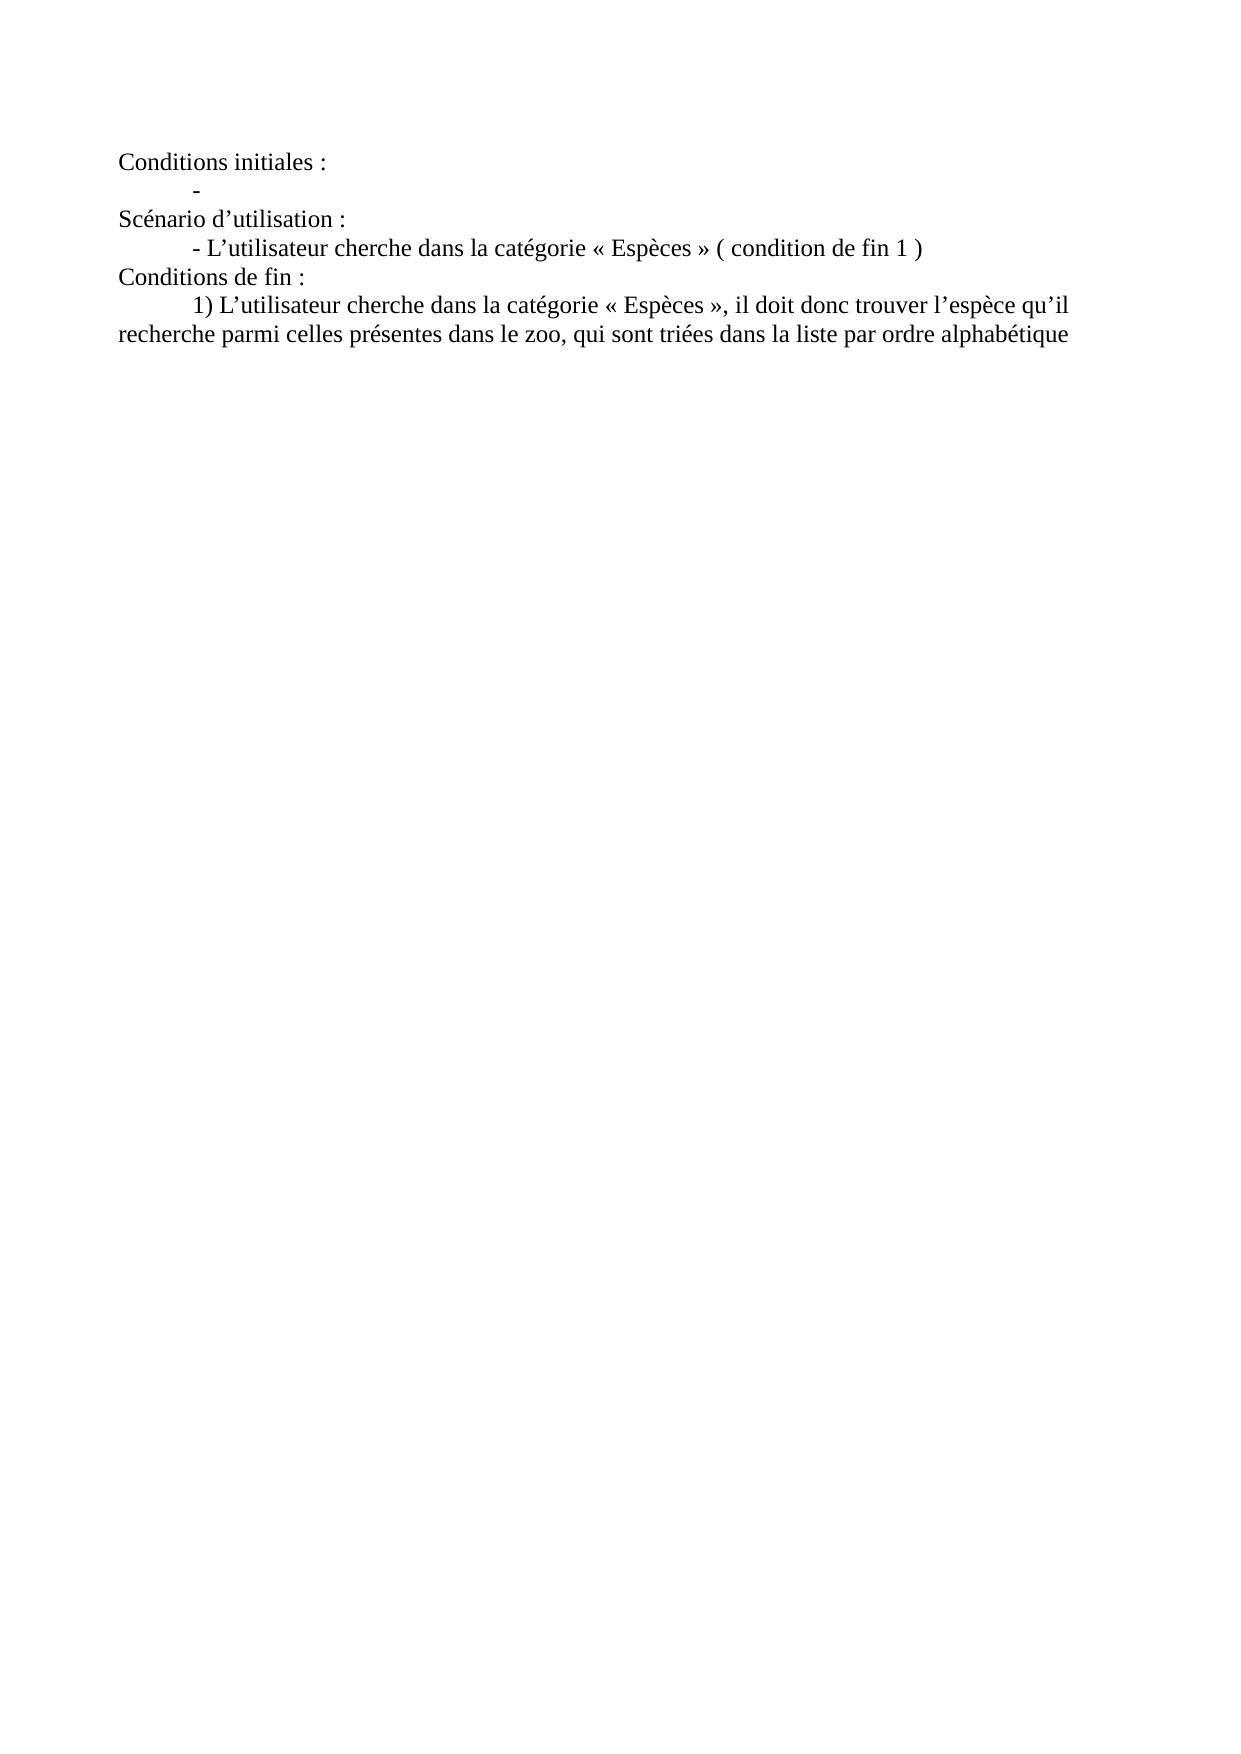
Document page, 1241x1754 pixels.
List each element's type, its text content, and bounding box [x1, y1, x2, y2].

text - [118, 176, 1122, 204]
text Scénario d’utilisation : [118, 204, 1122, 233]
text 1) L’utilisateur cherche dans la catégorie « Espèces », il doit donc trouver l’espèce qu’il recherche parmi celles présentes dans le zoo, qui sont triées dans la liste par ordre alphabétique [118, 291, 1122, 348]
text Conditions initiales : [118, 147, 1122, 176]
text Conditions de fin : [118, 262, 1122, 291]
text - L’utilisateur cherche dans la catégorie « Espèces » ( condition de fin 1 ) [118, 233, 1122, 262]
